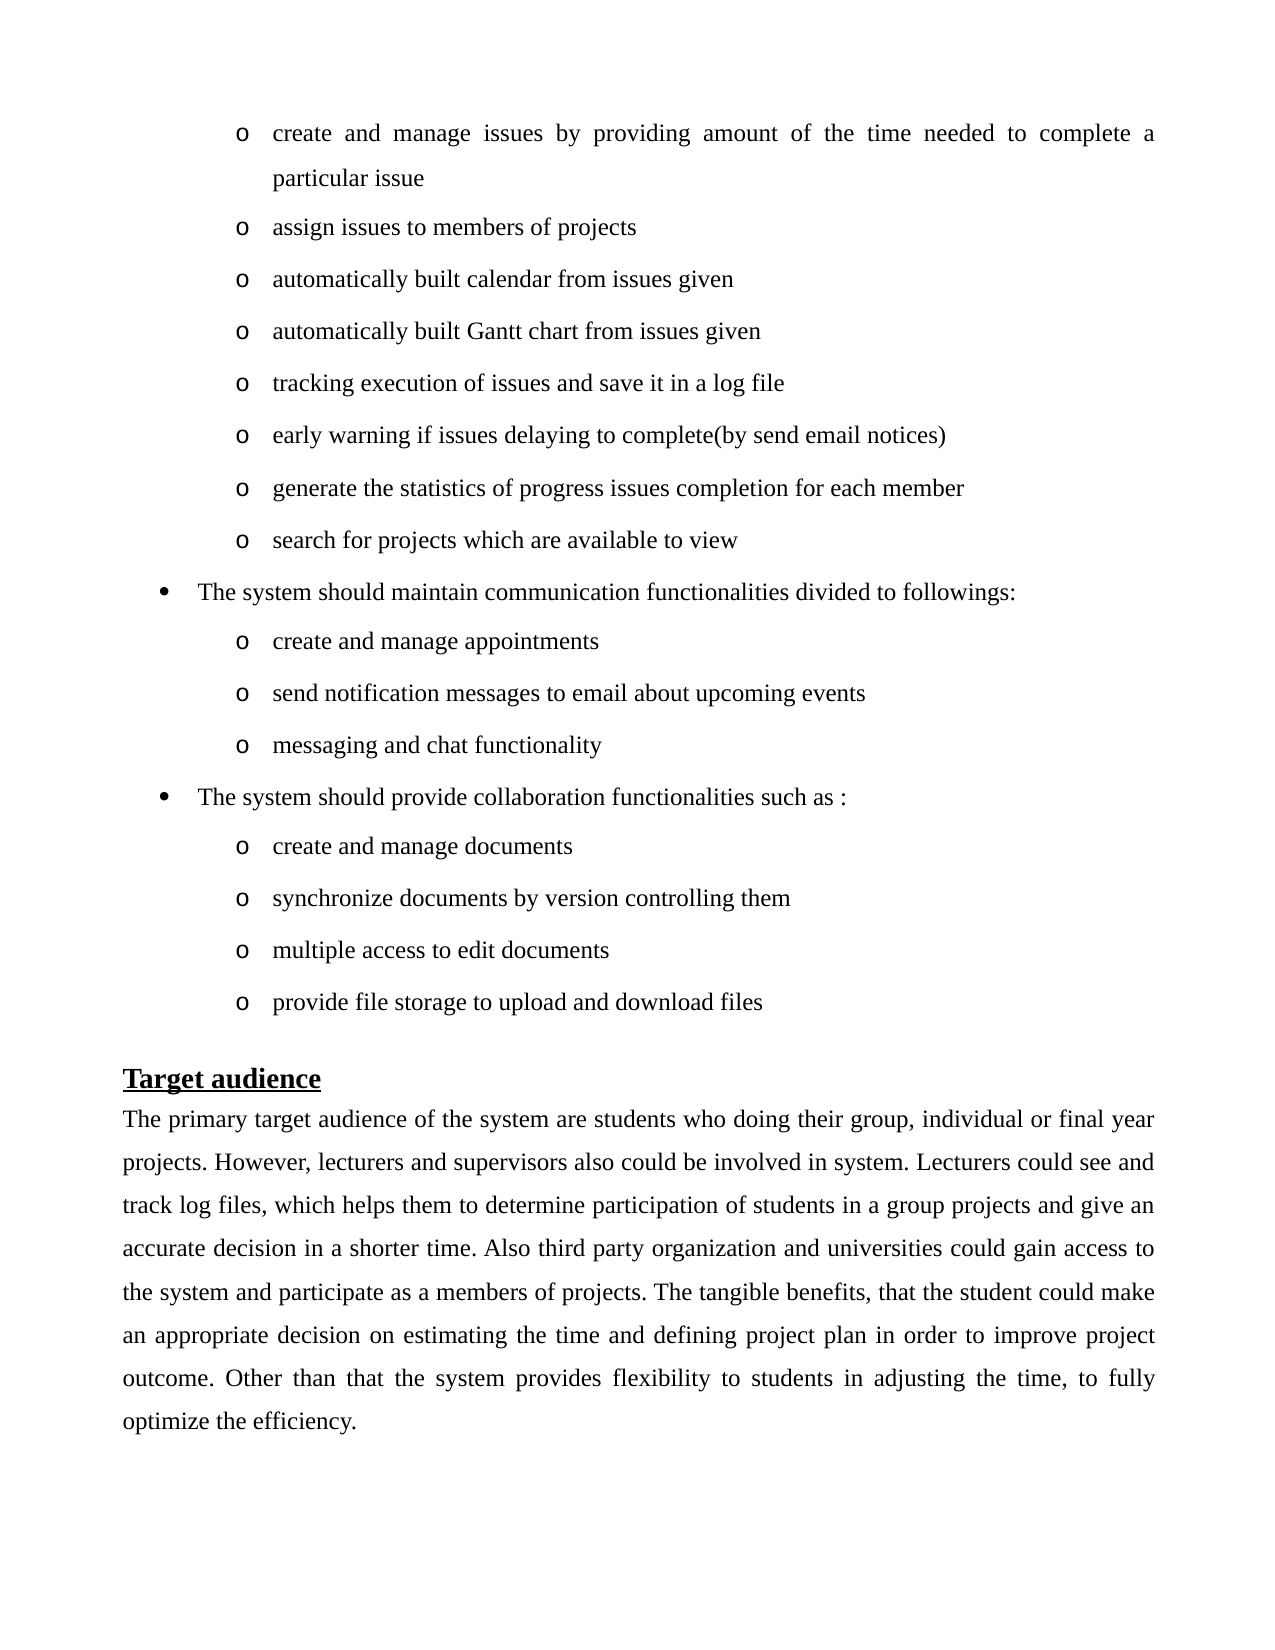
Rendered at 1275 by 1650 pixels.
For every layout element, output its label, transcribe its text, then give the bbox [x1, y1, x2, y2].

list messaging and chat functionality [235, 730, 1156, 761]
list create and manage issues by providing amount of the time needed to complete a particular issue [235, 118, 1156, 192]
subtitle Target audience [122, 1061, 1156, 1095]
list early warning if issues delaying to complete(by send email notices) [235, 421, 1156, 451]
list search for projects which are available to view [235, 525, 1156, 556]
list assign issues to members of projects [235, 212, 1156, 243]
list generate the statistics of progress issues completion for each member [235, 473, 1156, 503]
list The system should provide collaboration functionalities such as : [160, 782, 1156, 811]
list multiple access to edit documents [235, 935, 1156, 966]
list automatically built calendar from issues given [235, 264, 1156, 295]
list synchronize documents by version controlling them [235, 883, 1156, 914]
list send notification messages to email about upcoming events [235, 678, 1156, 709]
list tracking execution of issues and save it in a log file [235, 368, 1156, 399]
list automatically built Gantt chart from issues given [235, 316, 1156, 347]
list create and manage appointments [235, 626, 1156, 657]
list create and manage documents [235, 831, 1156, 862]
text The primary target audience of the system are students who doing their group, individual or final year projects. However, lecturers and supervisors also could be involved in system. Lecturers could see and track log files, which helps them to determine participation of students in a group projects and give an accurate decision in a shorter time. Also third party organization and universities could gain access to the system and participate as a members of projects. The tangible benefits, that the student could make an appropriate decision on estimating the time and defining project plan in order to improve project outcome. Other than that the system provides flexibility to students in adjusting the time, to fully optimize the efficiency. [122, 1104, 1156, 1435]
list provide file storage to upload and download files [235, 987, 1156, 1018]
list The system should maintain communication functionalities divided to followings: [160, 577, 1156, 606]
